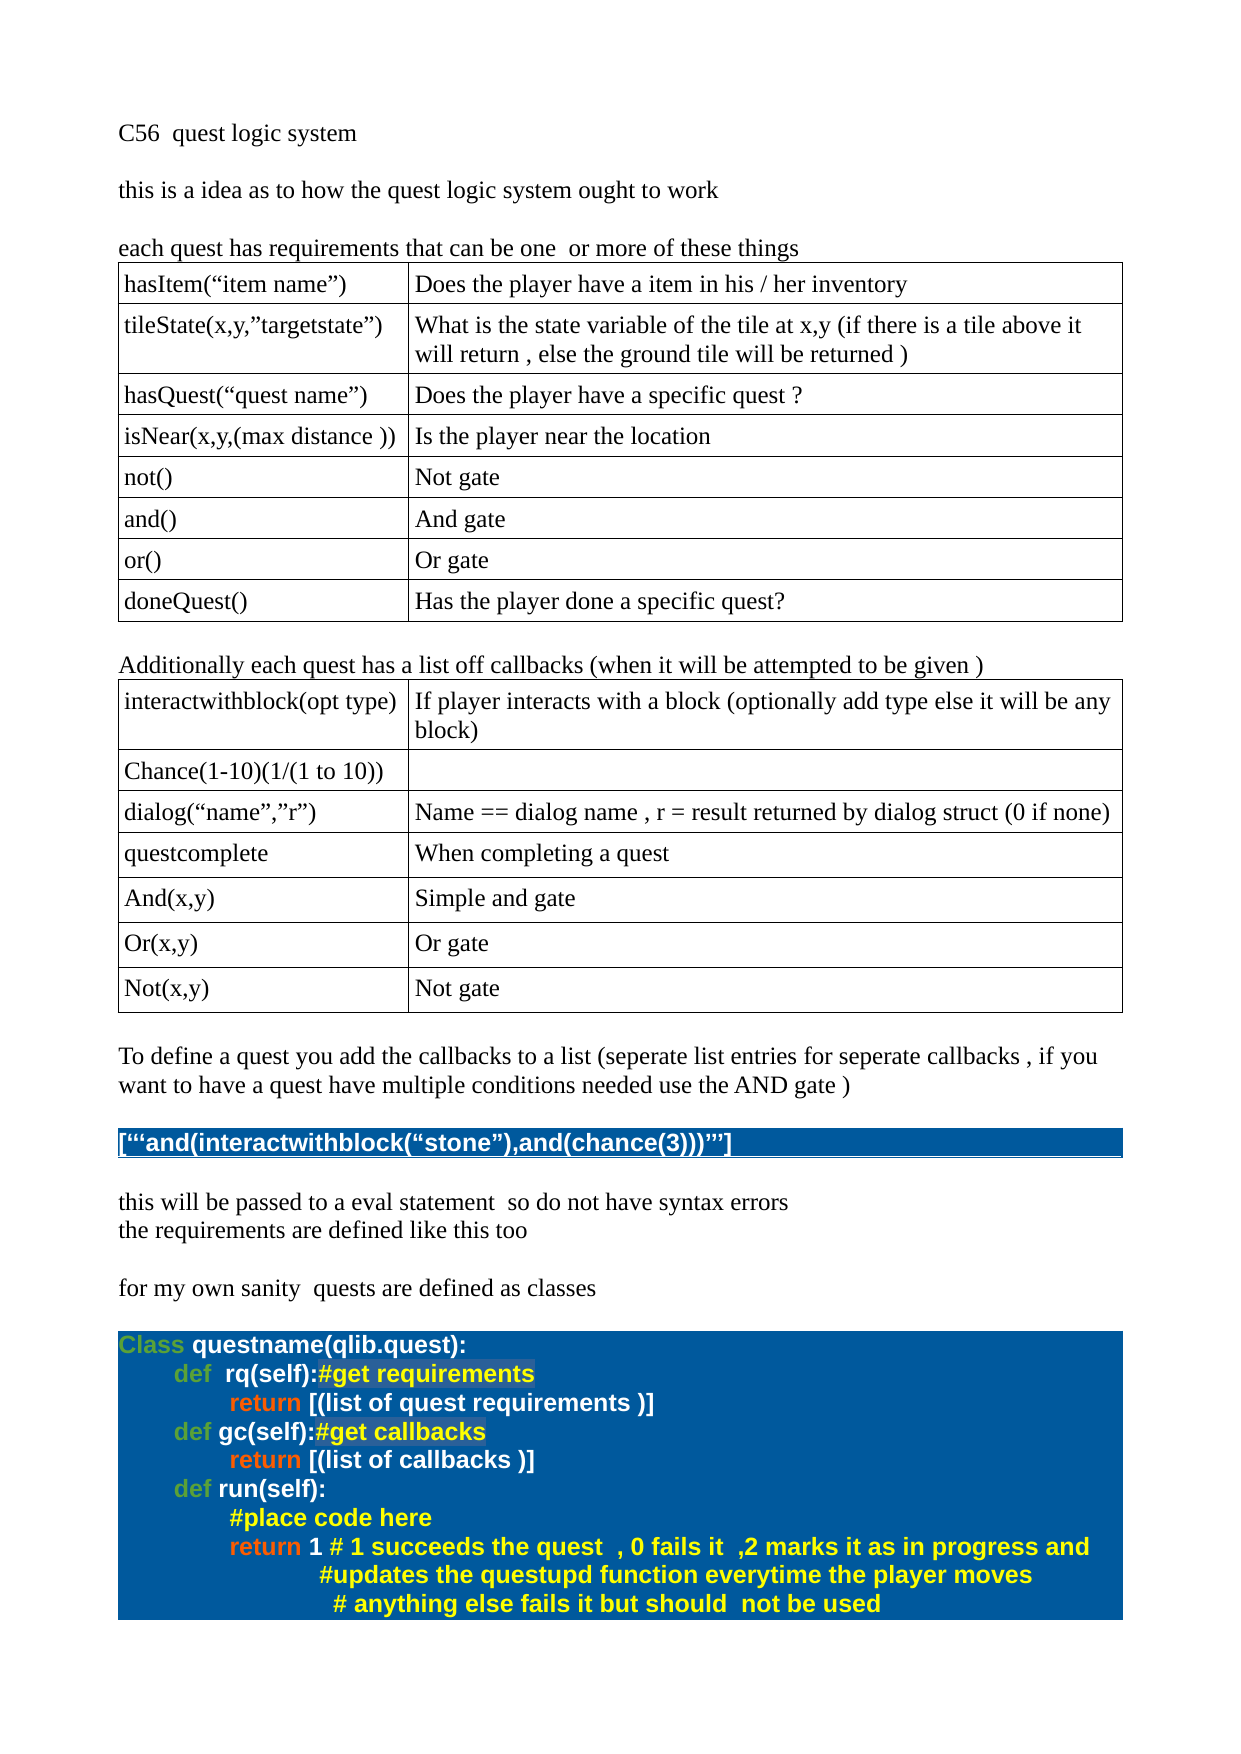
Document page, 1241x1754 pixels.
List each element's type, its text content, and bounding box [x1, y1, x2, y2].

table_cell And gate [409, 498, 1122, 538]
table_header interactwithblock(opt type) [119, 680, 408, 749]
table_cell Not gate [409, 968, 1122, 1012]
table_cell [409, 750, 1122, 790]
text the requirements are defined like this too [118, 1216, 1122, 1244]
table_header Class questname(qlib.quest): def rq(self):#get requirements return [(list of quest requirements )] def gc(self):#get callbacks return [(list of callbacks )] def run(self): #place code here return 1 # 1 succeeds the quest , 0 fails it ,2 marks it as in progress and #updates the questupd function everytime the player moves # anything else fails it but should not be used [118, 1331, 1121, 1618]
table_cell Not gate [409, 457, 1122, 497]
table_cell Chance(1-10)(1/(1 to 10)) [119, 750, 408, 790]
table_cell hasQuest(“quest name”) [119, 374, 408, 414]
table_cell tileState(x,y,”targetstate”) [119, 304, 408, 373]
table_cell or() [119, 539, 408, 579]
table_cell doneQuest() [119, 580, 408, 621]
table_cell When completing a quest [409, 833, 1122, 877]
text C56 quest logic system [118, 118, 1122, 147]
table_cell Name == dialog name , r = result returned by dialog struct (0 if none) [409, 791, 1122, 832]
table_cell What is the state variable of the tile at x,y (if there is a tile above it will return , else the ground tile will be returned ) [409, 304, 1122, 373]
table_cell Or(x,y) [119, 923, 408, 967]
table_cell Does the player have a specific quest ? [409, 374, 1122, 414]
text for my own sanity quests are defined as classes [118, 1273, 1122, 1302]
table_cell dialog(“name”,”r”) [119, 791, 408, 832]
text each quest has requirements that can be one or more of these things [118, 233, 1122, 262]
table_cell Not(x,y) [119, 968, 408, 1012]
text To define a quest you add the callbacks to a list (seperate list entries for seperate callbacks , if you want to have a quest have multiple conditions needed use the AND gate ) [118, 1041, 1122, 1099]
table_cell not() [119, 457, 408, 497]
table_header [‘‘‘and(interactwithblock(“stone”),and(chance(3)))’’’] [118, 1128, 1121, 1156]
table_cell And(x,y) [119, 878, 408, 922]
text this is a idea as to how the quest logic system ought to work [118, 176, 1122, 204]
table_cell Is the player near the location [409, 415, 1122, 456]
text this will be passed to a eval statement so do not have syntax errors [118, 1187, 1122, 1216]
table_cell Or gate [409, 539, 1122, 579]
table_cell and() [119, 498, 408, 538]
table_header If player interacts with a block (optionally add type else it will be any block) [409, 680, 1122, 749]
table_header hasItem(“item name”) [119, 263, 408, 303]
table_cell Simple and gate [409, 878, 1122, 922]
table_header Does the player have a item in his / her inventory [409, 263, 1122, 303]
table_cell isNear(x,y,(max distance )) [119, 415, 408, 456]
table_cell questcomplete [119, 833, 408, 877]
table_cell Or gate [409, 923, 1122, 967]
text Additionally each quest has a list off callbacks (when it will be attempted to be given ) [118, 650, 1122, 679]
table_cell Has the player done a specific quest? [409, 580, 1122, 621]
